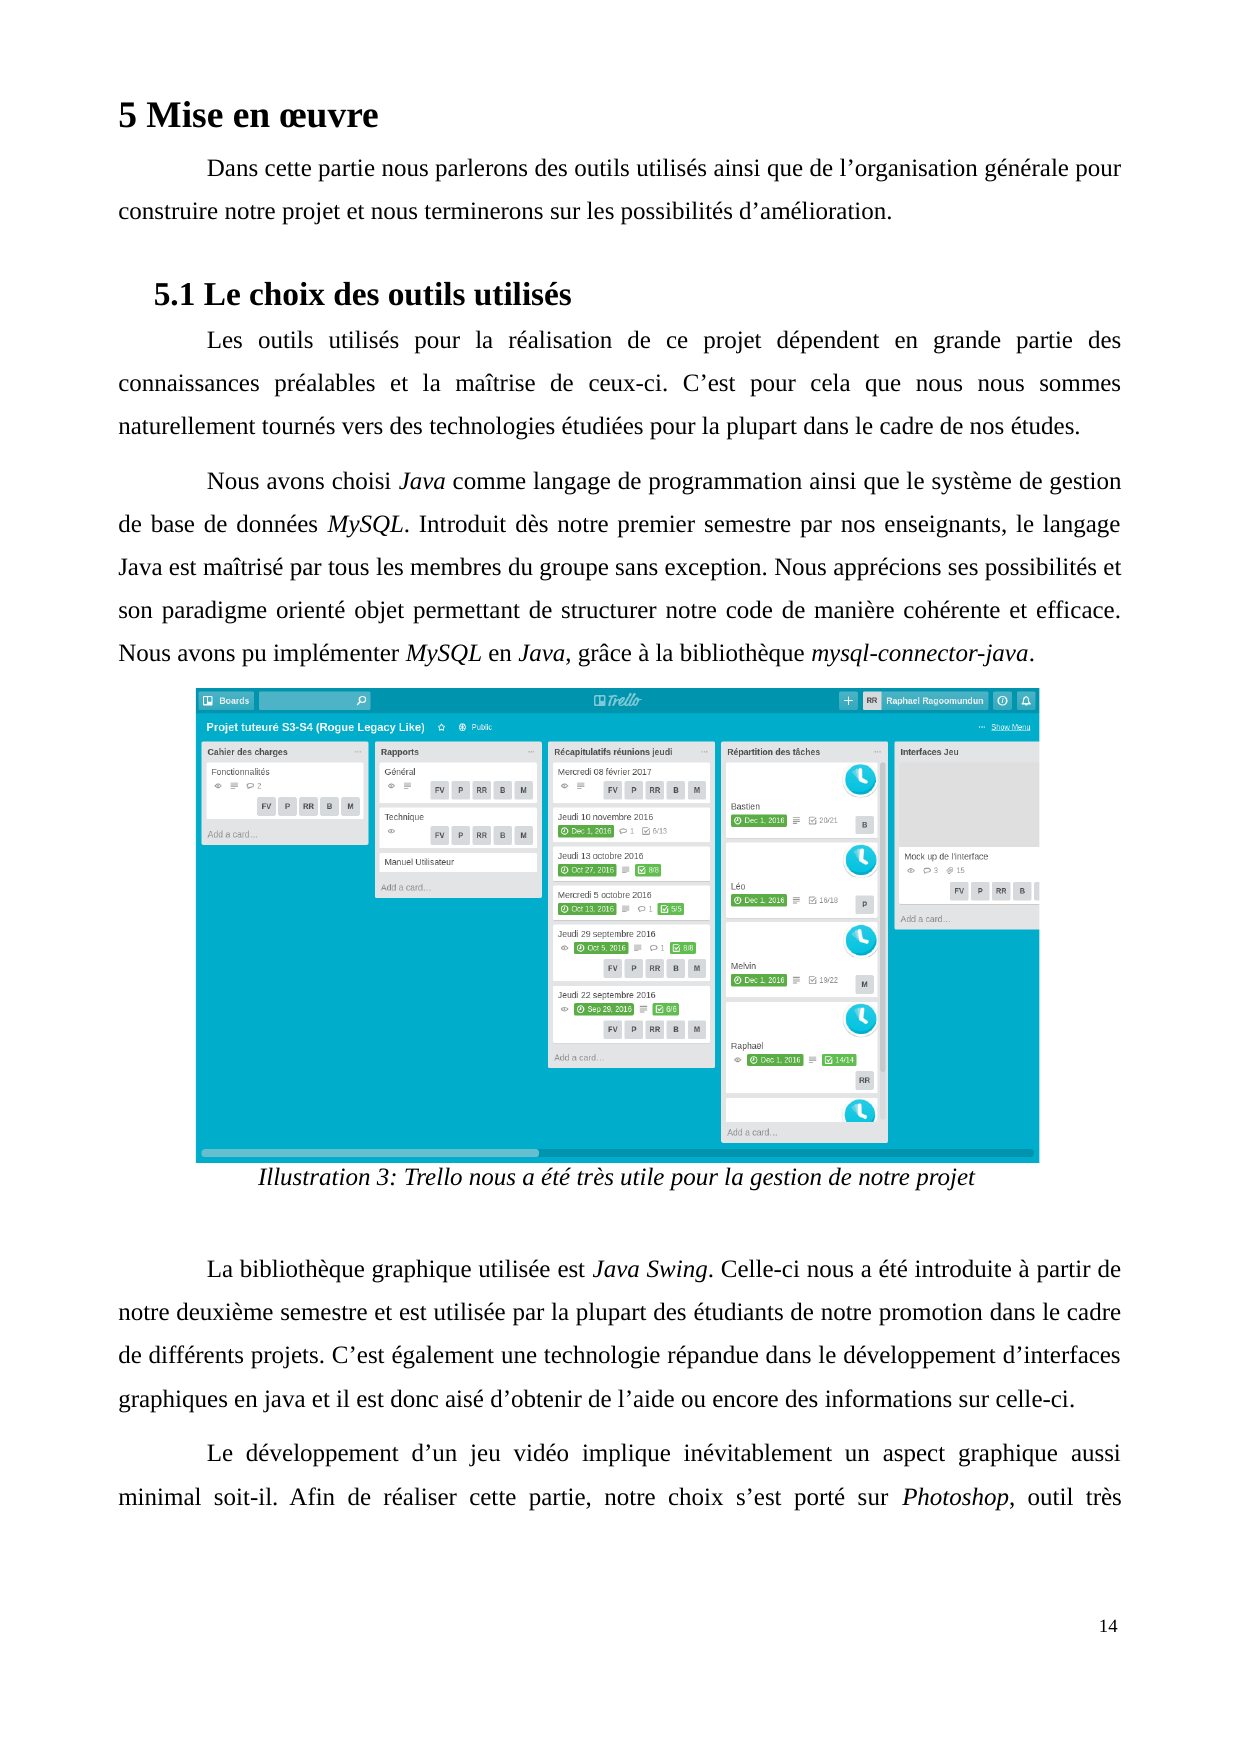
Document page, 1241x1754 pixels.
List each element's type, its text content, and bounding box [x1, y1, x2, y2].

text Dans cette partie nous parlerons des outils utilisés ainsi que de l’organisation générale pour construire notre projet et nous terminerons sur les possibilités d’amélioration. [118, 153, 1122, 225]
picture [195, 688, 1040, 1163]
text Les outils utilisés pour la réalisation de ce projet dépendent en grande partie des connaissances préalables et la maîtrise de ceux-ci. C’est pour cela que nous nous sommes naturellement tournés vers des technologies étudiées pour la plupart dans le cadre de nos études. [118, 325, 1122, 440]
text Illustration 3: Trello nous a été très utile pour la gestion de notre projet [116, 688, 1119, 1191]
subtitle Le choix des outils utilisés [153, 275, 1104, 313]
text Le développement d’un jeu vidéo implique inévitablement un aspect graphique aussi minimal soit-il. Afin de réaliser cette partie, notre choix s’est porté sur Photoshop, outil très [118, 1438, 1122, 1510]
text La bibliothèque graphique utilisée est Java Swing. Celle-ci nous a été introduite à partir de notre deuxième semestre et est utilisée par la plupart des étudiants de notre promotion dans le cadre de différents projets. C’est également une technologie répandue dans le développement d’interfaces graphiques en java et il est donc aisé d’obtenir de l’aide ou encore des informations sur celle-ci. [118, 693, 1122, 1412]
text Nous avons choisi Java comme langage de programmation ainsi que le système de gestion de base de données MySQL. Introduit dès notre premier semestre par nos enseignants, le langage Java est maîtrisé par tous les membres du groupe sans exception. Nous apprécions ses possibilités et son paradigme orienté objet permettant de structurer notre code de manière cohérente et efficace. Nous avons pu implémenter MySQL en Java, grâce à la bibliothèque mysql-connector-java. [118, 466, 1122, 667]
subtitle Mise en œuvre [118, 92, 1122, 135]
